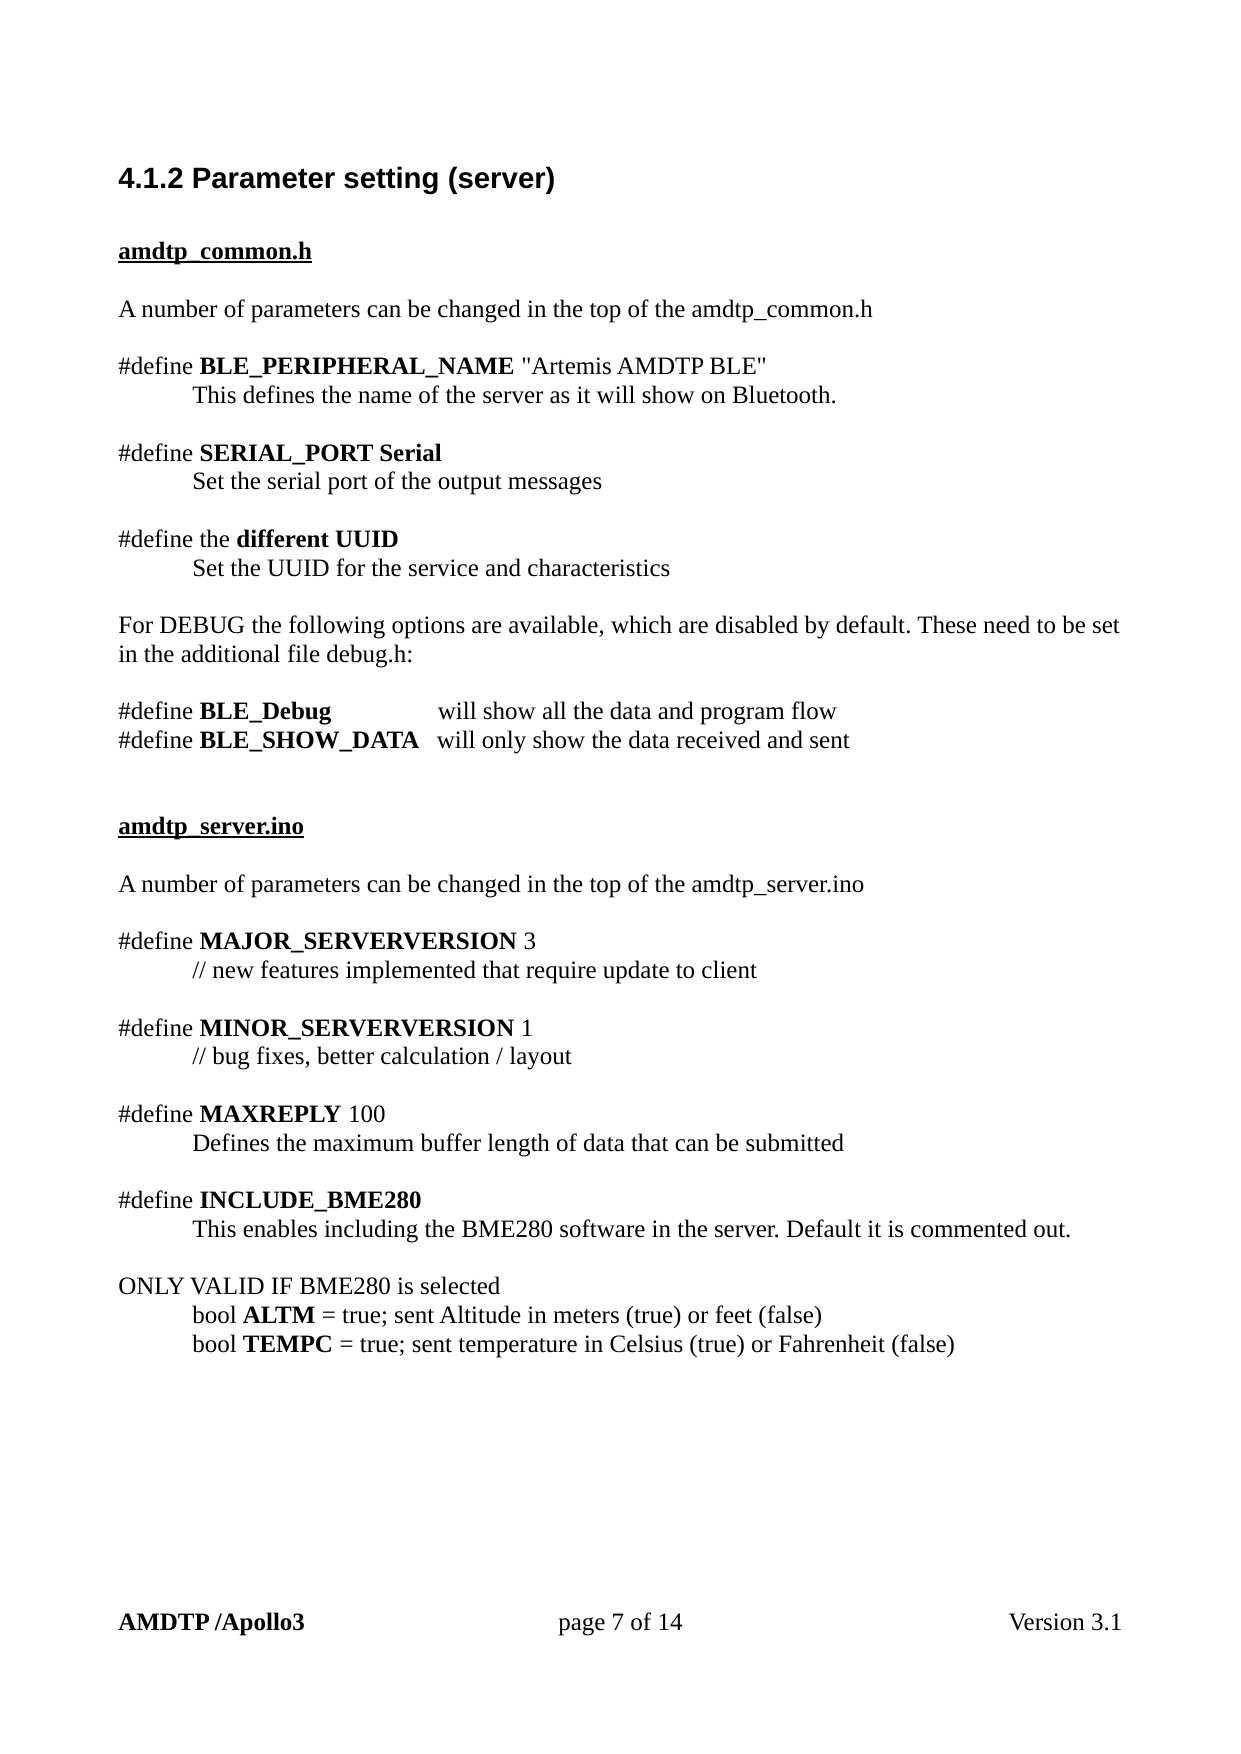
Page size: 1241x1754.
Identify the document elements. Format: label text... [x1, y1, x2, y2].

text #define SERIAL_PORT Serial [118, 438, 1122, 466]
text // new features implemented that require update to client [118, 955, 1122, 984]
text #define BLE_PERIPHERAL_NAME "Artemis AMDTP BLE" [118, 351, 1122, 380]
text This defines the name of the server as it will show on Bluetooth. [118, 380, 1122, 409]
text // bug fixes, better calculation / layout [118, 1041, 1122, 1070]
text #define BLE_Debug will show all the data and program flow [118, 696, 1122, 725]
text amdtp_server.ino [118, 811, 1122, 840]
text Set the serial port of the output messages [118, 466, 1122, 495]
text #define BLE_SHOW_DATA will only show the data received and sent [118, 725, 1122, 754]
text ONLY VALID IF BME280 is selected [118, 1271, 1122, 1300]
text bool TEMPC = true; sent temperature in Celsius (true) or Fahrenheit (false) [118, 1329, 1122, 1358]
text This enables including the BME280 software in the server. Default it is commented out. [118, 1214, 1122, 1243]
text A number of parameters can be changed in the top of the amdtp_common.h [118, 294, 1122, 323]
text Set the UUID for the service and characteristics [118, 553, 1122, 581]
text #define the different UUID [118, 524, 1122, 553]
text #define MAXREPLY 100 [118, 1099, 1122, 1128]
text bool ALTM = true; sent Altitude in meters (true) or feet (false) [118, 1300, 1122, 1329]
text A number of parameters can be changed in the top of the amdtp_server.ino [118, 869, 1122, 898]
text #define MAJOR_SERVERVERSION 3 [118, 926, 1122, 955]
text Defines the maximum buffer length of data that can be submitted [118, 1128, 1122, 1156]
text amdtp_common.h [118, 236, 1122, 265]
text #define MINOR_SERVERVERSION 1 [118, 1013, 1122, 1041]
subtitle 4.1.2 Parameter setting (server) [118, 161, 1122, 195]
text #define INCLUDE_BME280 [118, 1185, 1122, 1214]
text For DEBUG the following options are available, which are disabled by default. These need to be set in the additional file debug.h: [118, 610, 1122, 668]
